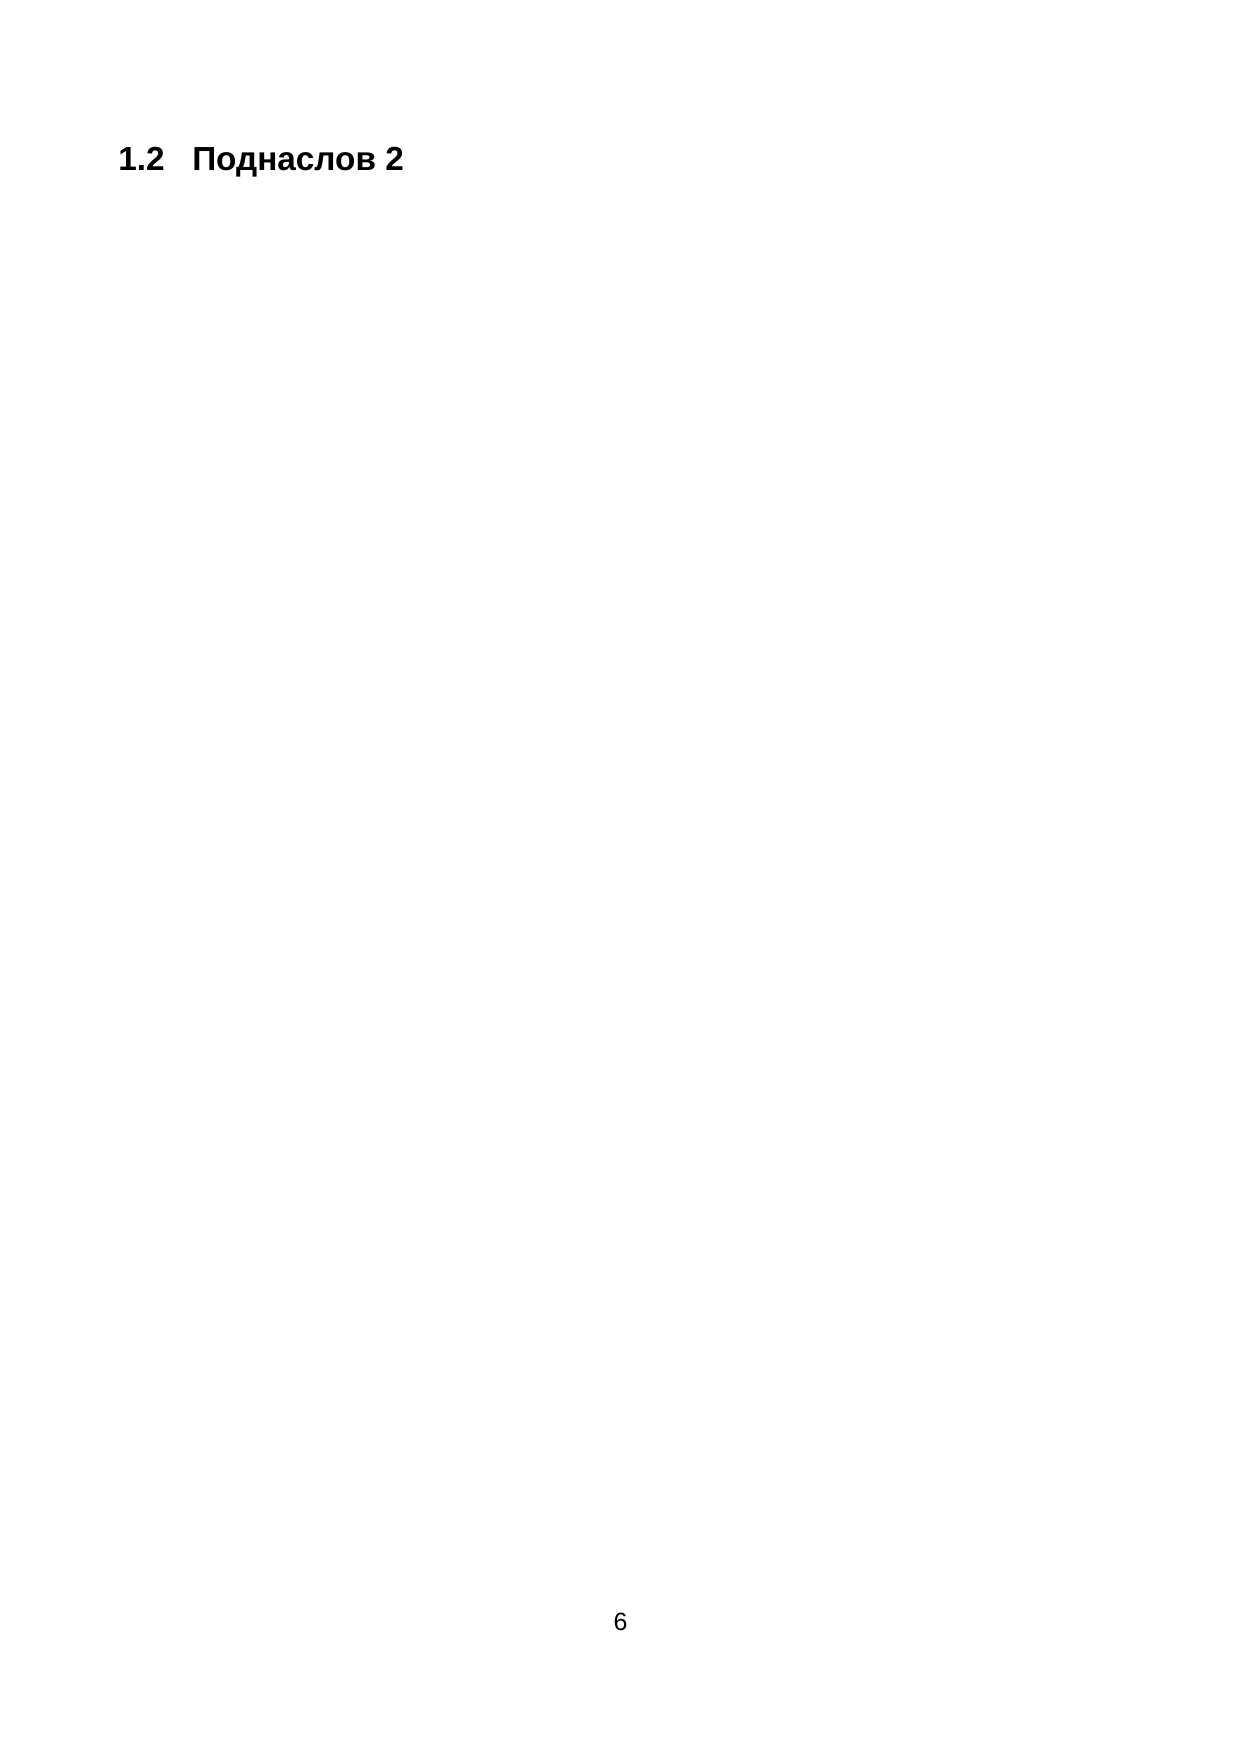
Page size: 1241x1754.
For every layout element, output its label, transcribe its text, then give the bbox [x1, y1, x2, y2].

subtitle Поднаслов 2 [118, 139, 1122, 177]
